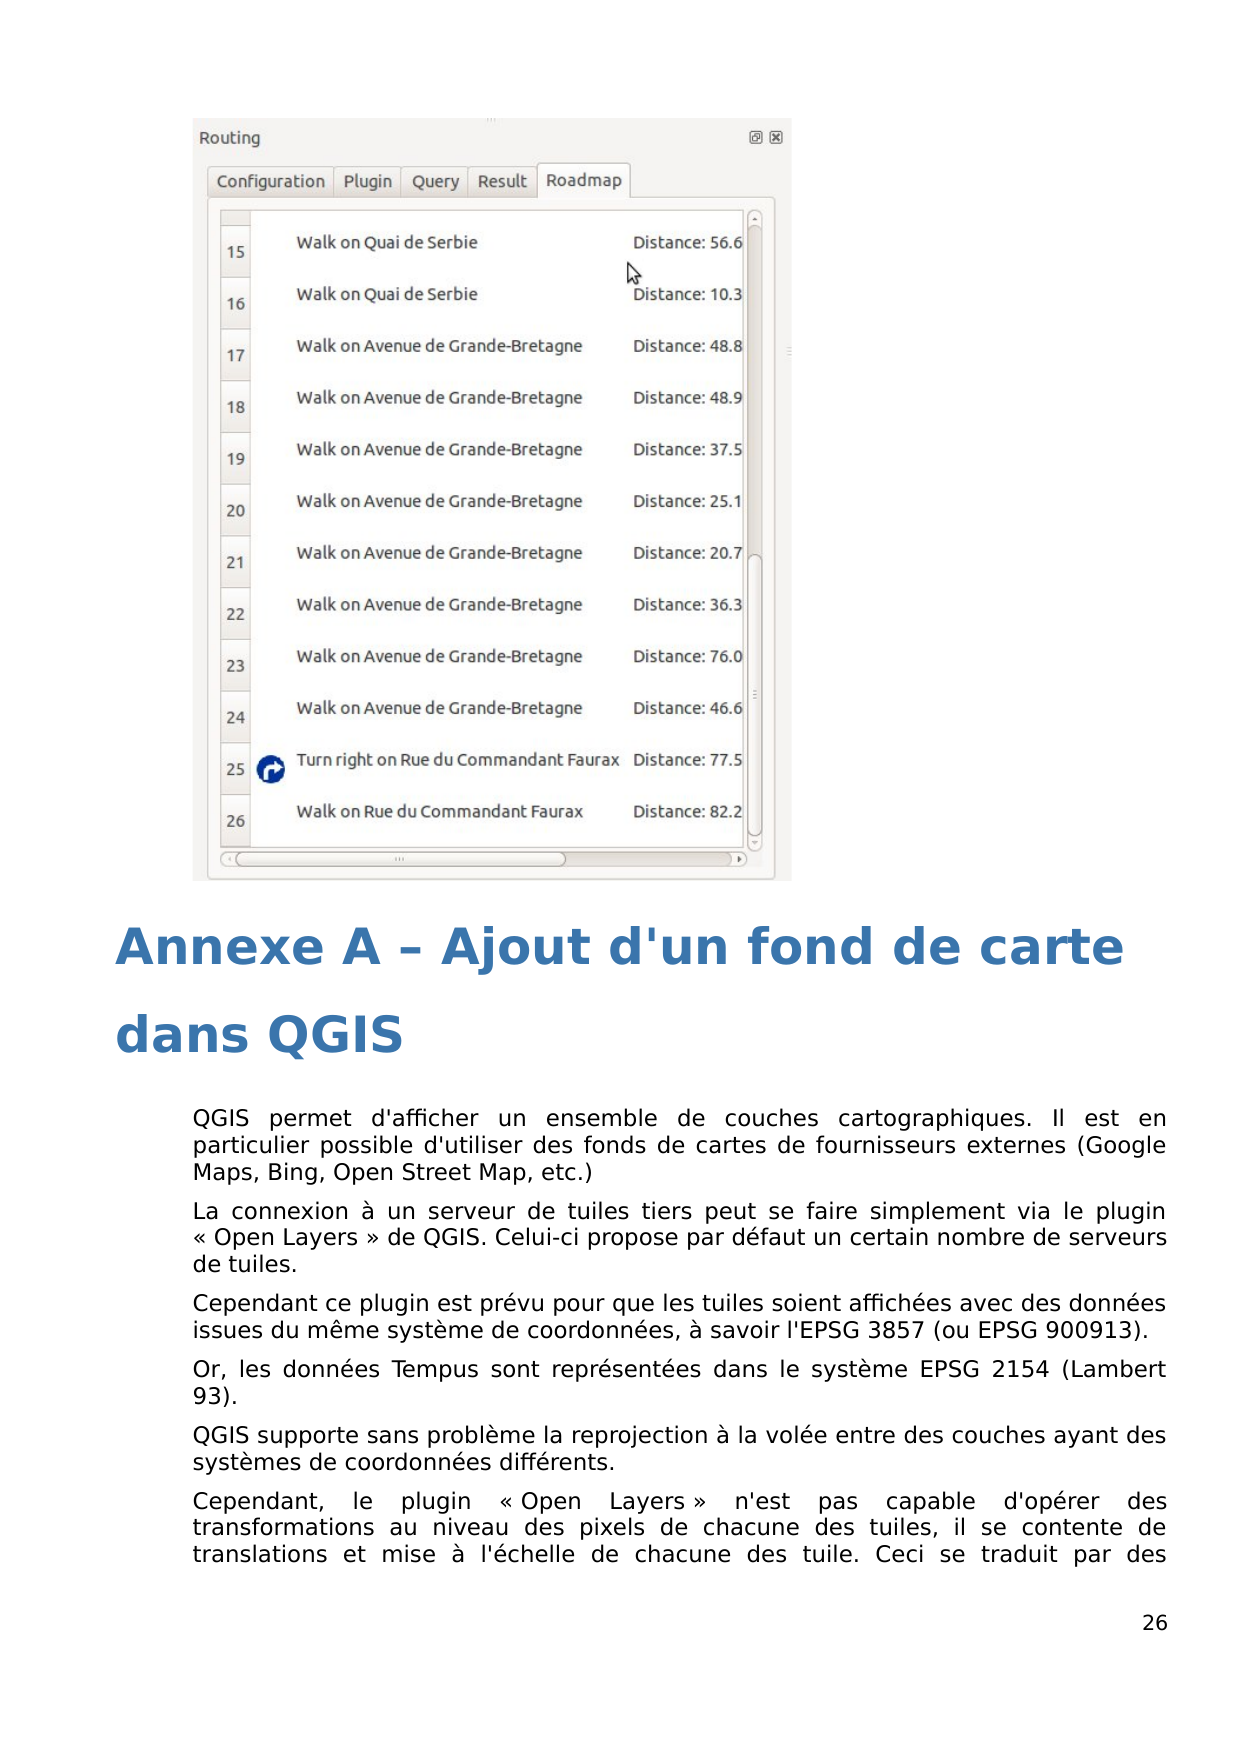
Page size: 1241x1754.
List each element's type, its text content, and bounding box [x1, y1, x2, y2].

subtitle Annexe A – Ajout d'un fond de carte dans QGIS [116, 918, 1168, 1064]
text La connexion à un serveur de tuiles tiers peut se faire simplement via le plugin « Open Layers » de QGIS. Celui-ci propose par défaut un certain nombre de serveurs de tuiles. [192, 1198, 1168, 1278]
text QGIS supporte sans problème la reprojection à la volée entre des couches ayant des systèmes de coordonnées différents. [192, 1422, 1168, 1475]
text Or, les données Tempus sont représentées dans le système EPSG 2154 (Lambert 93). [192, 1356, 1168, 1409]
text QGIS permet d'afficher un ensemble de couches cartographiques. Il est en particulier possible d'utiliser des fonds de cartes de fournisseurs externes (Google Maps, Bing, Open Street Map, etc.) [192, 1105, 1168, 1185]
text Cependant, le plugin « Open Layers » n'est pas capable d'opérer des transformations au niveau des pixels de chacune des tuiles, il se contente de translations et mise à l'échelle de chacune des tuile. Ceci se traduit par des [192, 1488, 1168, 1568]
picture [192, 118, 792, 881]
text Cependant ce plugin est prévu pour que les tuiles soient affichées avec des données issues du même système de coordonnées, à savoir l'EPSG 3857 (ou EPSG 900913). [192, 1290, 1168, 1344]
